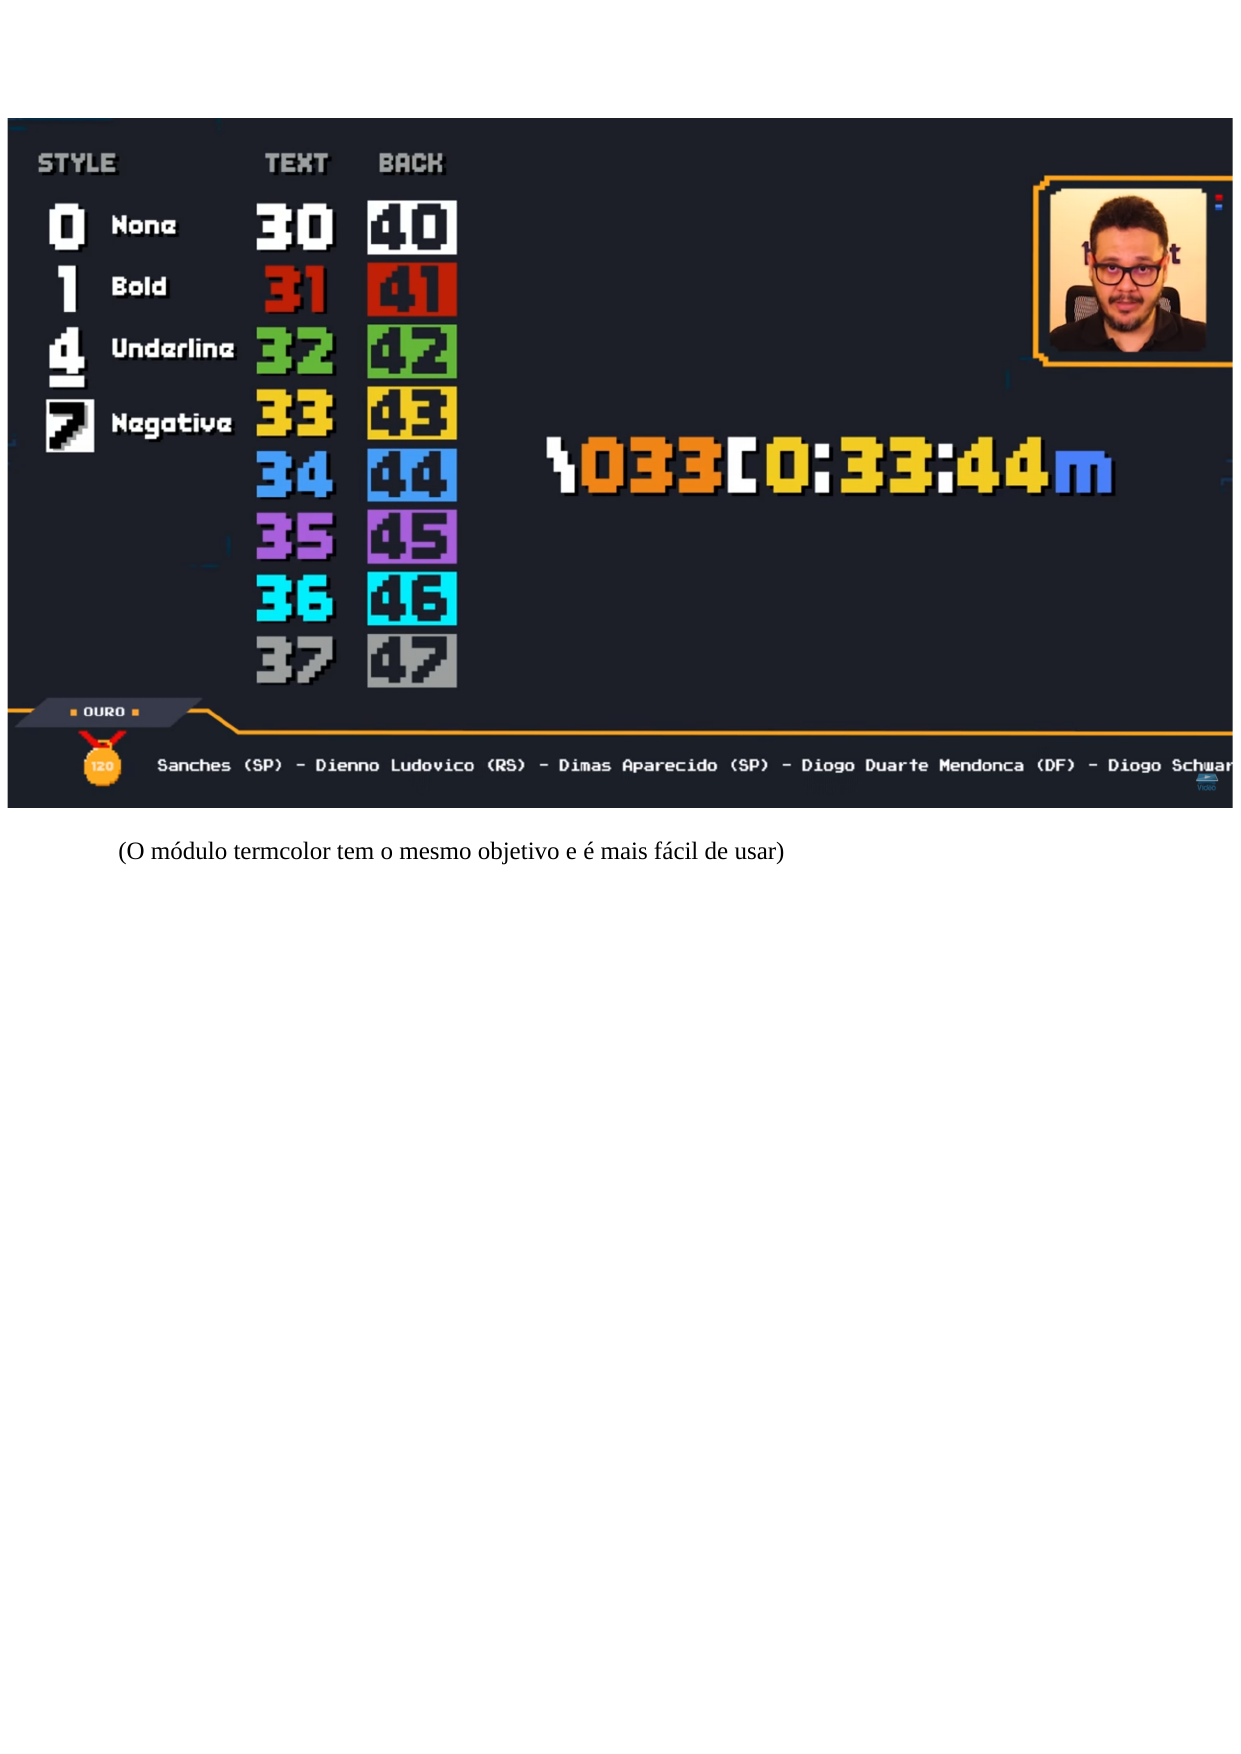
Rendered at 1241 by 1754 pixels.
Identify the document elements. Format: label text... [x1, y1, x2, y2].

picture [7, 118, 1233, 808]
text (O módulo termcolor tem o mesmo objetivo e é mais fácil de usar) [118, 836, 1122, 865]
